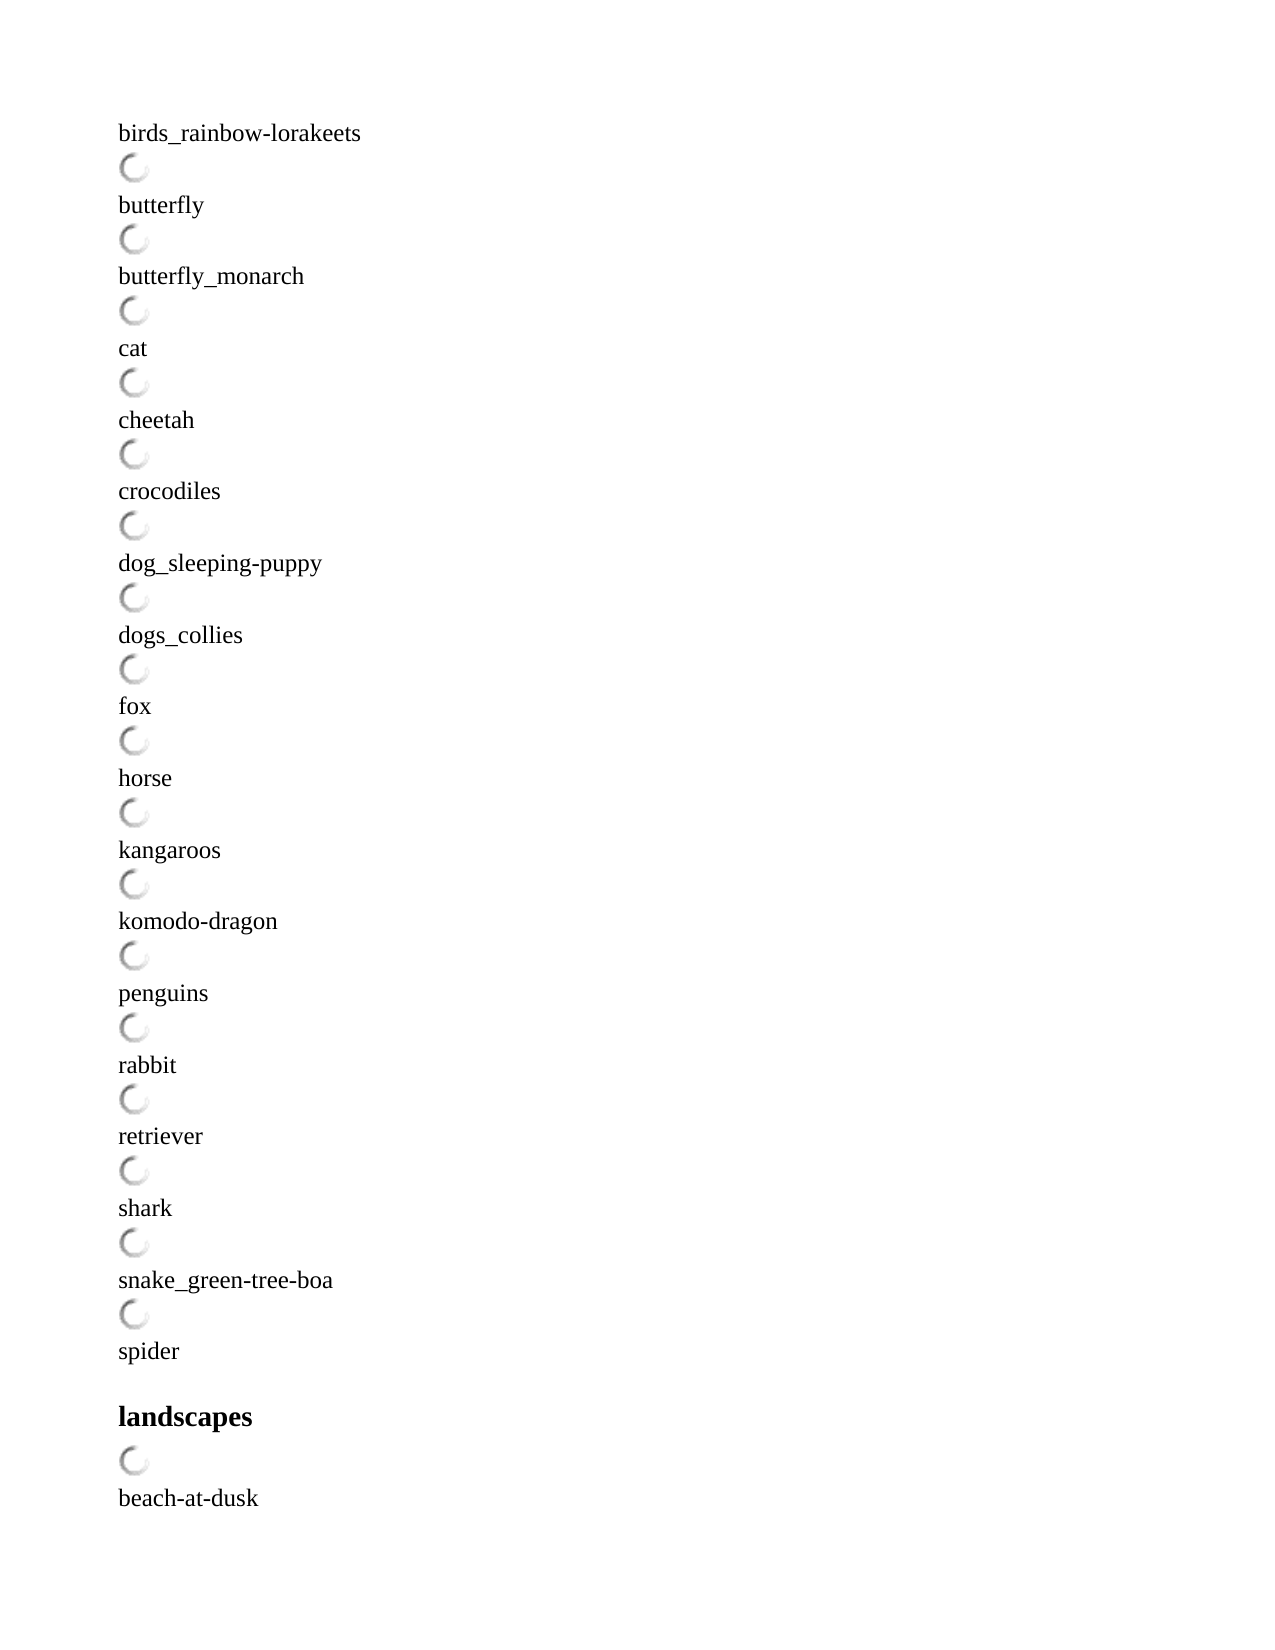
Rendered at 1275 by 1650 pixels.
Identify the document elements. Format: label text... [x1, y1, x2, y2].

text butterfly [118, 190, 1157, 218]
text penguins [118, 978, 1157, 1007]
text fox [118, 691, 1157, 720]
text cat [118, 333, 1157, 362]
text birds_rainbow-lorakeets [118, 118, 1157, 147]
picture [118, 222, 153, 258]
text snake_green-tree-boa [118, 1265, 1157, 1293]
picture [118, 294, 153, 329]
picture [118, 796, 153, 831]
text horse [118, 763, 1157, 792]
picture [118, 1154, 153, 1189]
picture [118, 437, 153, 473]
picture [118, 366, 153, 401]
picture [118, 151, 153, 186]
text beach-at-dusk [118, 1483, 1157, 1512]
text cheetah [118, 405, 1157, 433]
picture [118, 1011, 153, 1046]
picture [118, 1297, 153, 1333]
text komodo-dragon [118, 906, 1157, 935]
picture [118, 867, 153, 903]
picture [118, 1082, 153, 1118]
text rabbit [118, 1050, 1157, 1078]
text retriever [118, 1121, 1157, 1150]
text dogs_collies [118, 620, 1157, 648]
text kangaroos [118, 835, 1157, 863]
picture [118, 652, 153, 688]
picture [118, 939, 153, 974]
picture [118, 581, 153, 616]
text shark [118, 1193, 1157, 1222]
text crocodiles [118, 476, 1157, 505]
text spider [118, 1336, 1157, 1365]
subtitle landscapes [118, 1399, 1157, 1432]
picture [118, 1444, 153, 1479]
text butterfly_monarch [118, 261, 1157, 290]
picture [118, 1226, 153, 1261]
picture [118, 509, 153, 544]
picture [118, 724, 153, 759]
text dog_sleeping-puppy [118, 548, 1157, 577]
